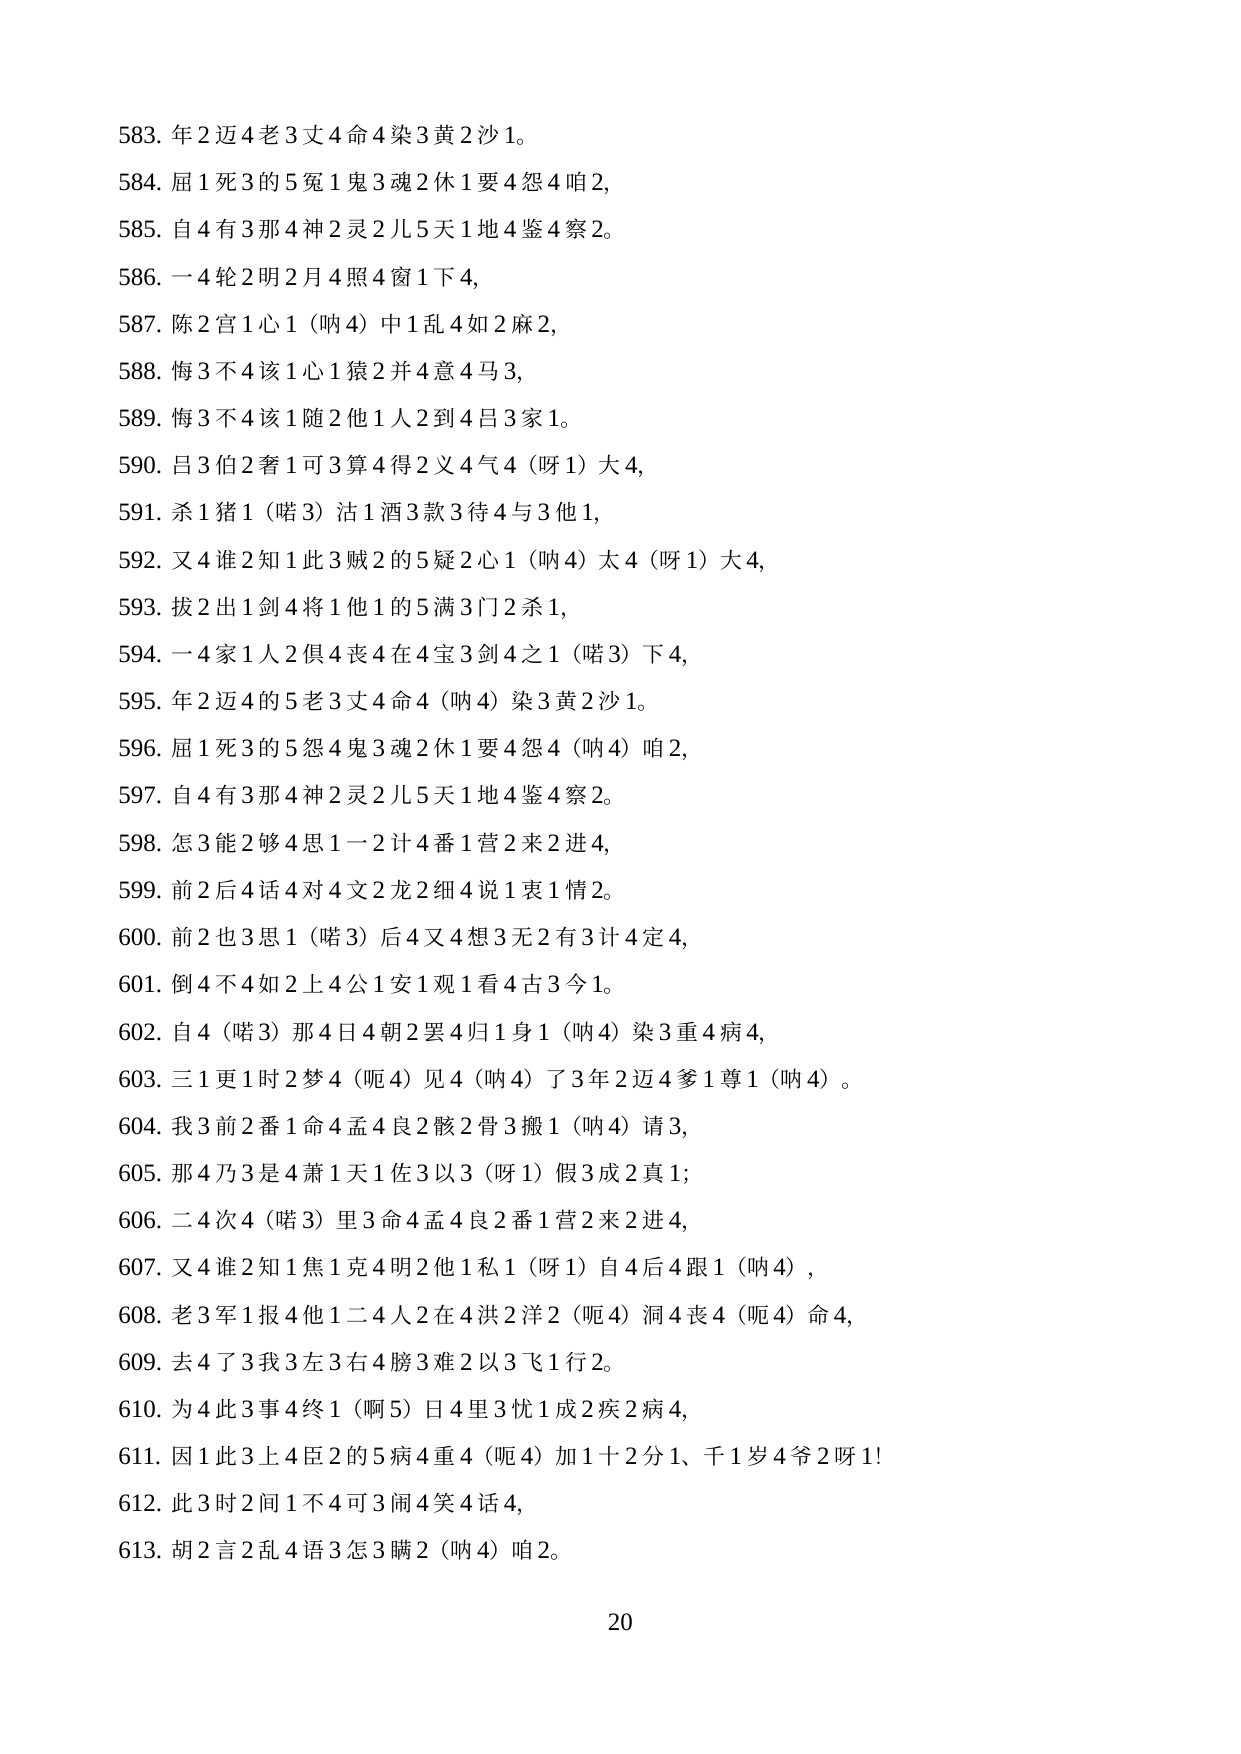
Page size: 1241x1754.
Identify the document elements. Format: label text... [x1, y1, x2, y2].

text 600. 前2也3思1（喏3）后4又4想3无2有3计4定4， [118, 920, 1122, 952]
text 587. 陈2宫1心1（呐4）中1乱4如2麻2， [118, 307, 1122, 338]
text 591. 杀1猪1（喏3）沽1酒3款3待4与3他1， [118, 496, 1122, 527]
text 607. 又4谁2知1焦1克4明2他1私1（呀1）自4后4跟1（呐4）， [118, 1251, 1122, 1282]
text 602. 自4（喏3）那4日4朝2罢4归1身1（呐4）染3重4病4， [118, 1015, 1122, 1046]
text 583. 年2迈4老3丈4命4染3黄2沙1。 [118, 118, 1122, 149]
text 613. 胡2言2乱4语3怎3瞒2（呐4）咱2。 [118, 1534, 1122, 1565]
text 594. 一4家1人2倶4丧4在4宝3剑4之1（喏3）下4， [118, 637, 1122, 669]
text 586. 一4轮2明2月4照4窗1下4， [118, 260, 1122, 291]
text 611. 因1此3上4臣2的5病4重4（呃4）加1十2分1、千1岁4爷2呀1！ [118, 1439, 1122, 1471]
text 605. 那4乃3是4萧1天1佐3以3（呀1）假3成2真1； [118, 1156, 1122, 1188]
text 608. 老3军1报4他1二4人2在4洪2洋2（呃4）洞4丧4（呃4）命4， [118, 1298, 1122, 1329]
text 584. 屈1死3的5冤1鬼3魂2休1要4怨4咱2， [118, 165, 1122, 197]
text 593. 拔2出1剑4将1他1的5满3门2杀1， [118, 590, 1122, 621]
text 595. 年2迈4的5老3丈4命4（呐4）染3黄2沙1。 [118, 684, 1122, 716]
text 585. 自4有3那4神2灵2儿5天1地4鉴4察2。 [118, 212, 1122, 244]
text 603. 三1更1时2梦4（呃4）见4（呐4）了3年2迈4爹1尊1（呐4）。 [118, 1062, 1122, 1093]
text 597. 自4有3那4神2灵2儿5天1地4鉴4察2。 [118, 779, 1122, 810]
text 606. 二4次4（喏3）里3命4孟4良2番1营2来2进4， [118, 1203, 1122, 1235]
text 598. 怎3能2够4思1一2计4番1营2来2进4， [118, 826, 1122, 857]
text 601. 倒4不4如2上4公1安1观1看4古3今1。 [118, 967, 1122, 999]
text 596. 屈1死3的5怨4鬼3魂2休1要4怨4（呐4）咱2， [118, 732, 1122, 763]
text 610. 为4此3事4终1（啊5）日4里3忧1成2疾2病4， [118, 1392, 1122, 1424]
text 590. 吕3伯2奢1可3算4得2义4气4（呀1）大4， [118, 448, 1122, 480]
text 592. 又4谁2知1此3贼2的5疑2心1（呐4）太4（呀1）大4， [118, 543, 1122, 574]
text 588. 悔3不4该1心1猿2并4意4马3， [118, 354, 1122, 386]
text 612. 此3时2间1不4可3闹4笑4话4， [118, 1487, 1122, 1518]
text 604. 我3前2番1命4孟4良2骸2骨3搬1（呐4）请3， [118, 1109, 1122, 1141]
text 589. 悔3不4该1随2他1人2到4吕3家1。 [118, 401, 1122, 433]
text 609. 去4了3我3左3右4膀3难2以3飞1行2。 [118, 1345, 1122, 1376]
text 599. 前2后4话4对4文2龙2细4说1衷1情2。 [118, 873, 1122, 904]
